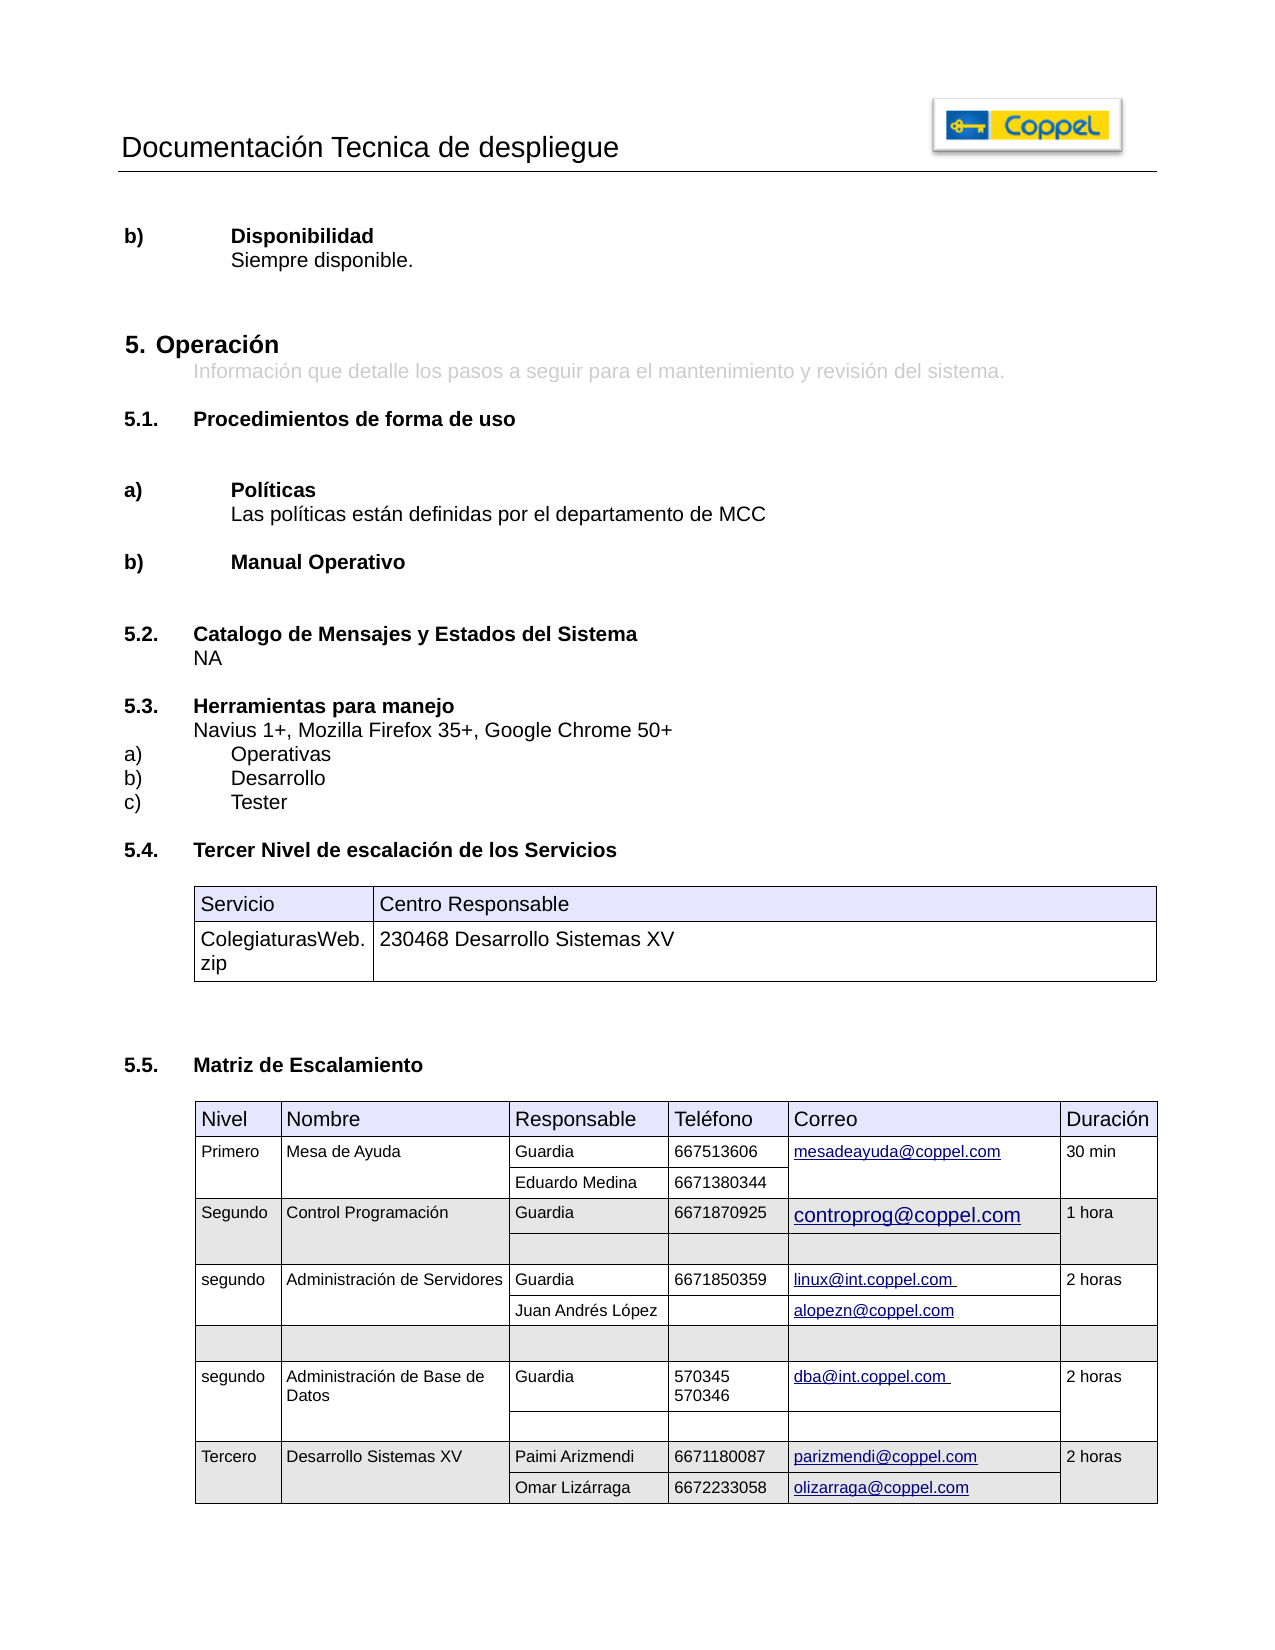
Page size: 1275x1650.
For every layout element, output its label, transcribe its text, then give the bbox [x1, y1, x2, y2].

table_cell 230468 Desarrollo Sistemas XV [374, 922, 1156, 981]
list Operativas [118, 742, 1157, 766]
table_header Centro Responsable [374, 887, 1156, 921]
table_header Duración [1061, 1102, 1157, 1136]
table_cell Segundo [196, 1199, 281, 1264]
table_header Correo [789, 1102, 1060, 1136]
table_cell [510, 1234, 668, 1264]
table_cell [282, 1326, 509, 1361]
table_cell ColegiaturasWeb.zip [195, 922, 373, 981]
table_header Servicio [195, 887, 373, 921]
table_cell [669, 1412, 788, 1441]
table_cell Guardia [510, 1199, 668, 1233]
table_cell Mesa de Ayuda [282, 1137, 509, 1197]
table_cell segundo [196, 1362, 281, 1441]
table_cell Desarrollo Sistemas XV [282, 1442, 509, 1503]
table_cell dba@int.coppel.com [789, 1362, 1060, 1411]
table_cell 6671850359 [669, 1265, 788, 1294]
table_cell 570345 570346 [669, 1362, 788, 1411]
table_cell Omar Lizárraga [510, 1473, 668, 1503]
table_cell parizmendi@coppel.com [789, 1442, 1060, 1472]
table_cell controprog@coppel.com [789, 1199, 1060, 1233]
table_cell 6672233058 [669, 1473, 788, 1503]
list Catalogo de Mensajes y Estados del Sistema [118, 622, 1157, 646]
table_cell Juan Andrés López [510, 1296, 668, 1325]
table_header Responsable [510, 1102, 668, 1136]
table_cell 2 horas [1061, 1265, 1157, 1325]
table_cell Administración de Base de Datos [282, 1362, 509, 1441]
table_cell 2 horas [1061, 1442, 1157, 1503]
table_cell Guardia [510, 1362, 668, 1411]
table_cell 667513606 [669, 1137, 788, 1167]
table_cell Guardia [510, 1265, 668, 1294]
list Herramientas para manejo [118, 694, 1157, 718]
table_cell [789, 1412, 1060, 1441]
list Operación [118, 330, 1157, 358]
table_header Nombre [282, 1102, 509, 1136]
table_cell segundo [196, 1265, 281, 1325]
table_cell Paimi Arizmendi [510, 1442, 668, 1472]
list Políticas [118, 478, 1157, 502]
table_cell [510, 1412, 668, 1441]
table_cell [669, 1326, 788, 1361]
table_cell [669, 1234, 788, 1264]
table_cell Primero [196, 1137, 281, 1197]
table_cell [669, 1296, 788, 1325]
table_cell 2 horas [1061, 1362, 1157, 1441]
list Disponibilidad [118, 224, 1157, 248]
picture [926, 94, 1129, 161]
table_cell [1061, 1326, 1157, 1361]
list Navius 1+, Mozilla Firefox 35+, Google Chrome 50+ [156, 718, 1157, 742]
table_cell alopezn@coppel.com [789, 1296, 1060, 1325]
table_cell 1 hora [1061, 1199, 1157, 1264]
table_cell 30 min [1061, 1137, 1157, 1197]
list Matriz de Escalamiento [118, 1053, 1157, 1077]
table_cell Guardia [510, 1137, 668, 1167]
list Manual Operativo [118, 550, 1157, 574]
table_cell Eduardo Medina [510, 1168, 668, 1197]
table_cell Administración de Servidores [282, 1265, 509, 1325]
table_cell Tercero [196, 1442, 281, 1503]
table_cell linux@int.coppel.com [789, 1265, 1060, 1294]
list Tercer Nivel de escalación de los Servicios [118, 838, 1157, 862]
list Procedimientos de forma de uso [118, 406, 1157, 430]
table_cell 6671870925 [669, 1199, 788, 1233]
table_cell [789, 1234, 1060, 1264]
table_cell 6671180087 [669, 1442, 788, 1472]
table_cell 6671380344 [669, 1168, 788, 1197]
list Tester [118, 790, 1157, 814]
table_header Teléfono [669, 1102, 788, 1136]
list Siempre disponible. [193, 248, 1157, 272]
table_header Nivel [196, 1102, 281, 1136]
table_cell mesadeayuda@coppel.com [789, 1137, 1060, 1197]
table_cell Control Programación [282, 1199, 509, 1264]
list NA [156, 646, 1157, 670]
table_cell [510, 1326, 668, 1361]
table_cell [789, 1326, 1060, 1361]
list Desarrollo [118, 766, 1157, 790]
list Las políticas están definidas por el departamento de MCC [193, 502, 1157, 526]
list Información que detalle los pasos a seguir para el mantenimiento y revisión del sistema. [156, 358, 1157, 382]
table_cell olizarraga@coppel.com [789, 1473, 1060, 1503]
table_cell [196, 1326, 281, 1361]
